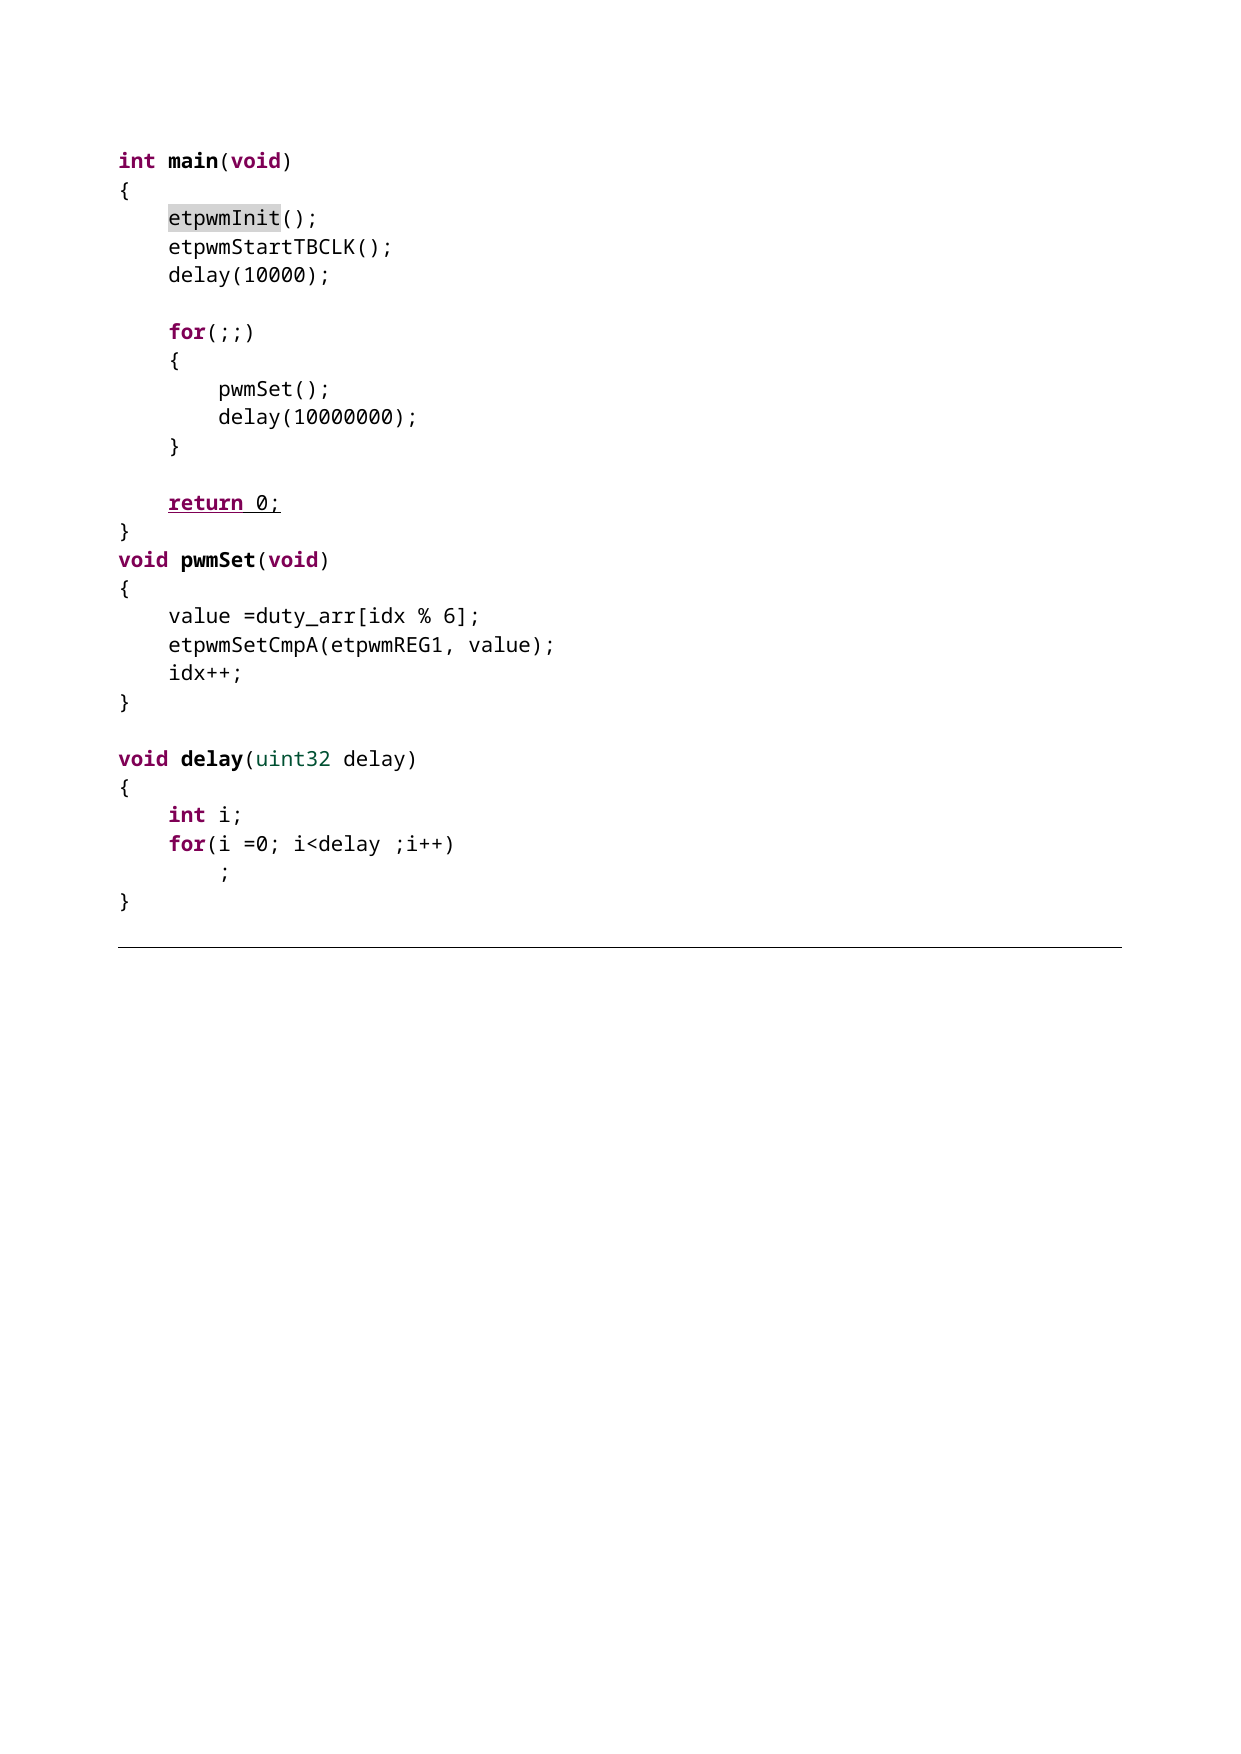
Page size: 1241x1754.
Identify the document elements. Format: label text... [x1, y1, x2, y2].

text int main(void) [118, 147, 1122, 175]
text idx++; [118, 658, 1122, 687]
text etpwmSetCmpA(etpwmREG1, value); [118, 630, 1122, 658]
text void pwmSet(void) [118, 545, 1122, 573]
text value =duty_arr[idx % 6]; [118, 602, 1122, 630]
text pwmSet(); [118, 374, 1122, 402]
text void delay(uint32 delay) [118, 744, 1122, 772]
text } [118, 516, 1122, 545]
text } [118, 886, 1122, 914]
text for(i =0; i<delay ;i++) [118, 829, 1122, 857]
text { [118, 573, 1122, 602]
text delay(10000000); [118, 402, 1122, 431]
text { [118, 175, 1122, 203]
text for(;;) [118, 317, 1122, 346]
text } [118, 431, 1122, 459]
text delay(10000); [118, 260, 1122, 289]
text etpwmInit(); [118, 203, 1122, 232]
text ; [118, 857, 1122, 886]
text { [118, 346, 1122, 374]
text int i; [118, 801, 1122, 829]
text return 0; [118, 488, 1122, 516]
text { [118, 772, 1122, 801]
text } [118, 687, 1122, 715]
text etpwmStartTBCLK(); [118, 232, 1122, 260]
